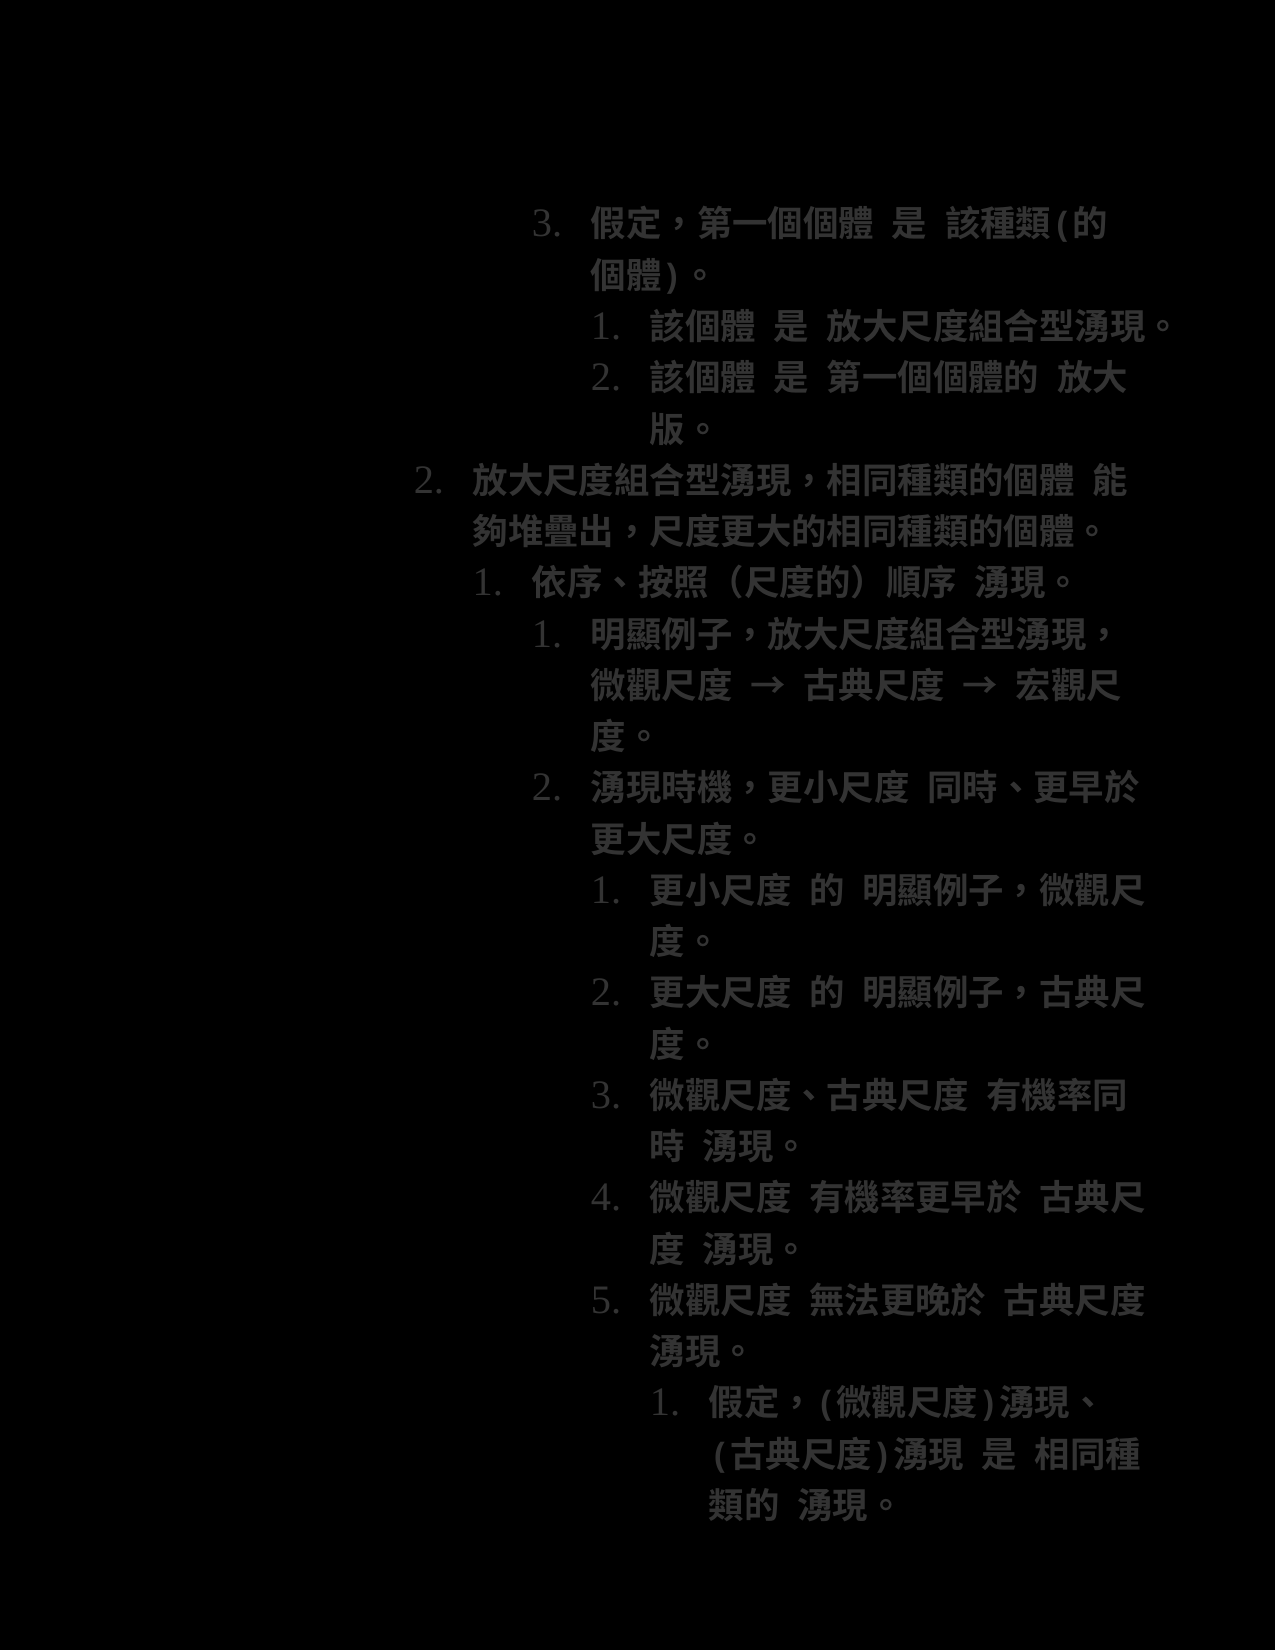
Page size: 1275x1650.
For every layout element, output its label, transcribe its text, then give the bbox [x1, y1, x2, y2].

list 更小尺度 的 明顯例子，微觀尺度。 [591, 862, 1157, 965]
list 微觀尺度、古典尺度 有機率同時 湧現。 [591, 1067, 1157, 1170]
list 該個體 是 第一個個體的 放大版。 [591, 350, 1157, 452]
list 假定，(微觀尺度)湧現、(古典尺度)湧現 是 相同種類的 湧現。 [649, 1375, 1157, 1529]
list 依序、按照（尺度的）順序 湧現。 [472, 555, 1157, 606]
list 放大尺度組合型湧現，相同種類的個體 能夠堆疊出，尺度更大的相同種類的個體。 [413, 452, 1157, 555]
list 微觀尺度 無法更晚於 古典尺度 湧現。 [591, 1272, 1157, 1375]
list 微觀尺度 有機率更早於 古典尺度 湧現。 [591, 1170, 1157, 1272]
list 明顯例子，放大尺度組合型湧現，微觀尺度 → 古典尺度 → 宏觀尺度。 [532, 606, 1157, 760]
list 該個體 是 放大尺度組合型湧現。 [591, 298, 1157, 350]
list 更大尺度 的 明顯例子，古典尺度。 [591, 965, 1157, 1067]
list 假定，第一個個體 是 該種類(的 個體)。 [532, 196, 1157, 298]
list 湧現時機，更小尺度 同時、更早於 更大尺度。 [532, 760, 1157, 862]
